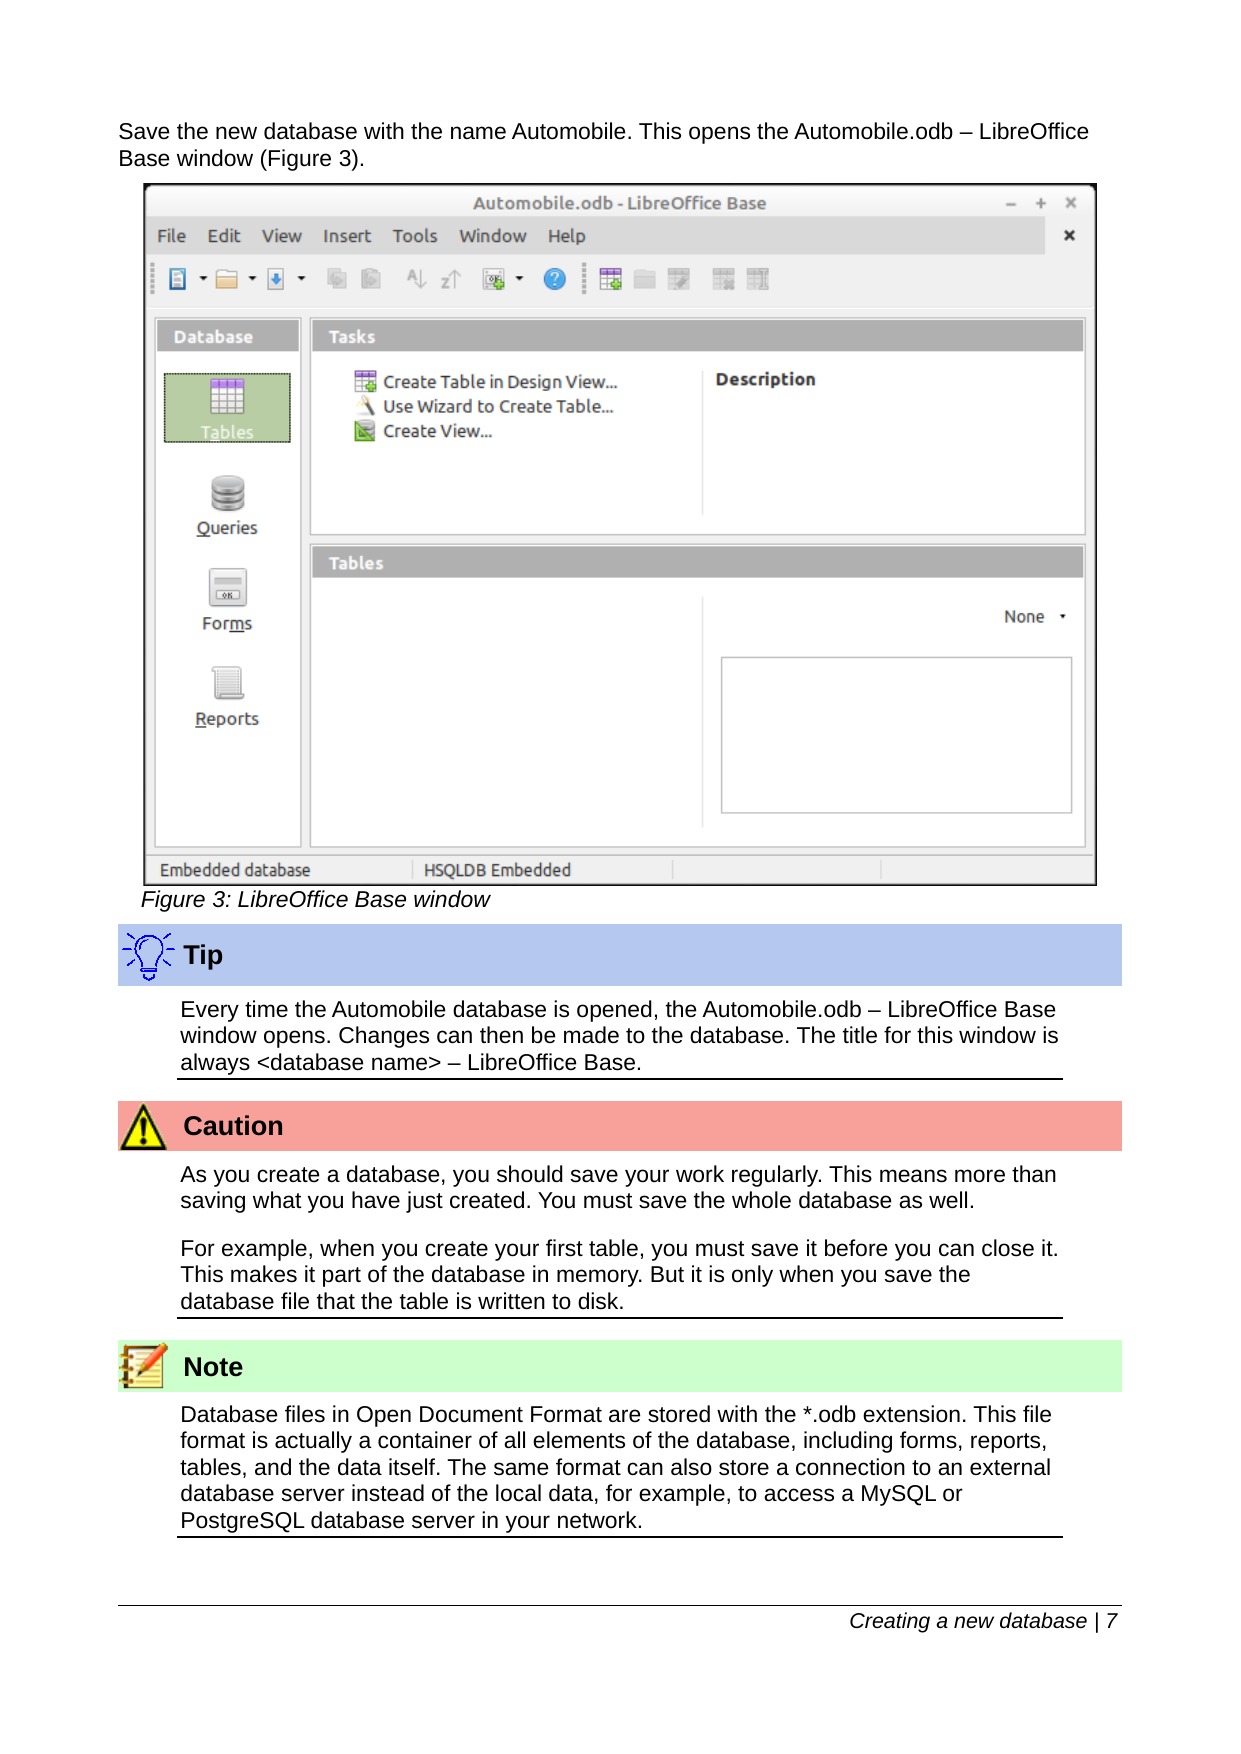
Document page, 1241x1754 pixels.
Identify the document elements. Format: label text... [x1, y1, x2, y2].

text Figure 3: LibreOffice Base window [141, 183, 1100, 912]
subtitle Caution [118, 1101, 1122, 1151]
picture [119, 925, 179, 985]
subtitle Tip [118, 924, 1122, 986]
subtitle Note [118, 1340, 1122, 1392]
text Save the new database with the name Automobile. This opens the Automobile.odb – LibreOffice Base window (Figure 3). [118, 118, 1122, 171]
text Every time the Automobile database is opened, the Automobile.odb – LibreOffice Base window opens. Changes can then be made to the database. The title for this window is always <database name> – LibreOffice Base. [177, 993, 1063, 1078]
text As you create a database, you should save your work regularly. This means more than saving what you have just created. You must save the whole database as well. [177, 1158, 1063, 1214]
text Database files in Open Document Format are stored with the *.odb extension. This file format is actually a container of all elements of the database, including forms, reports, tables, and the data itself. The same format can also store a connection to an external database server instead of the local data, for example, to access a MySQL or PostgreSQL database server in your network. [177, 1398, 1063, 1536]
text For example, when you create your first table, you must save it before you can close it. This makes it part of the database in memory. But it is only when you save the database file that the table is written to disk. [177, 1232, 1063, 1317]
picture [119, 1341, 170, 1392]
picture [119, 1102, 167, 1150]
picture [143, 183, 1097, 886]
